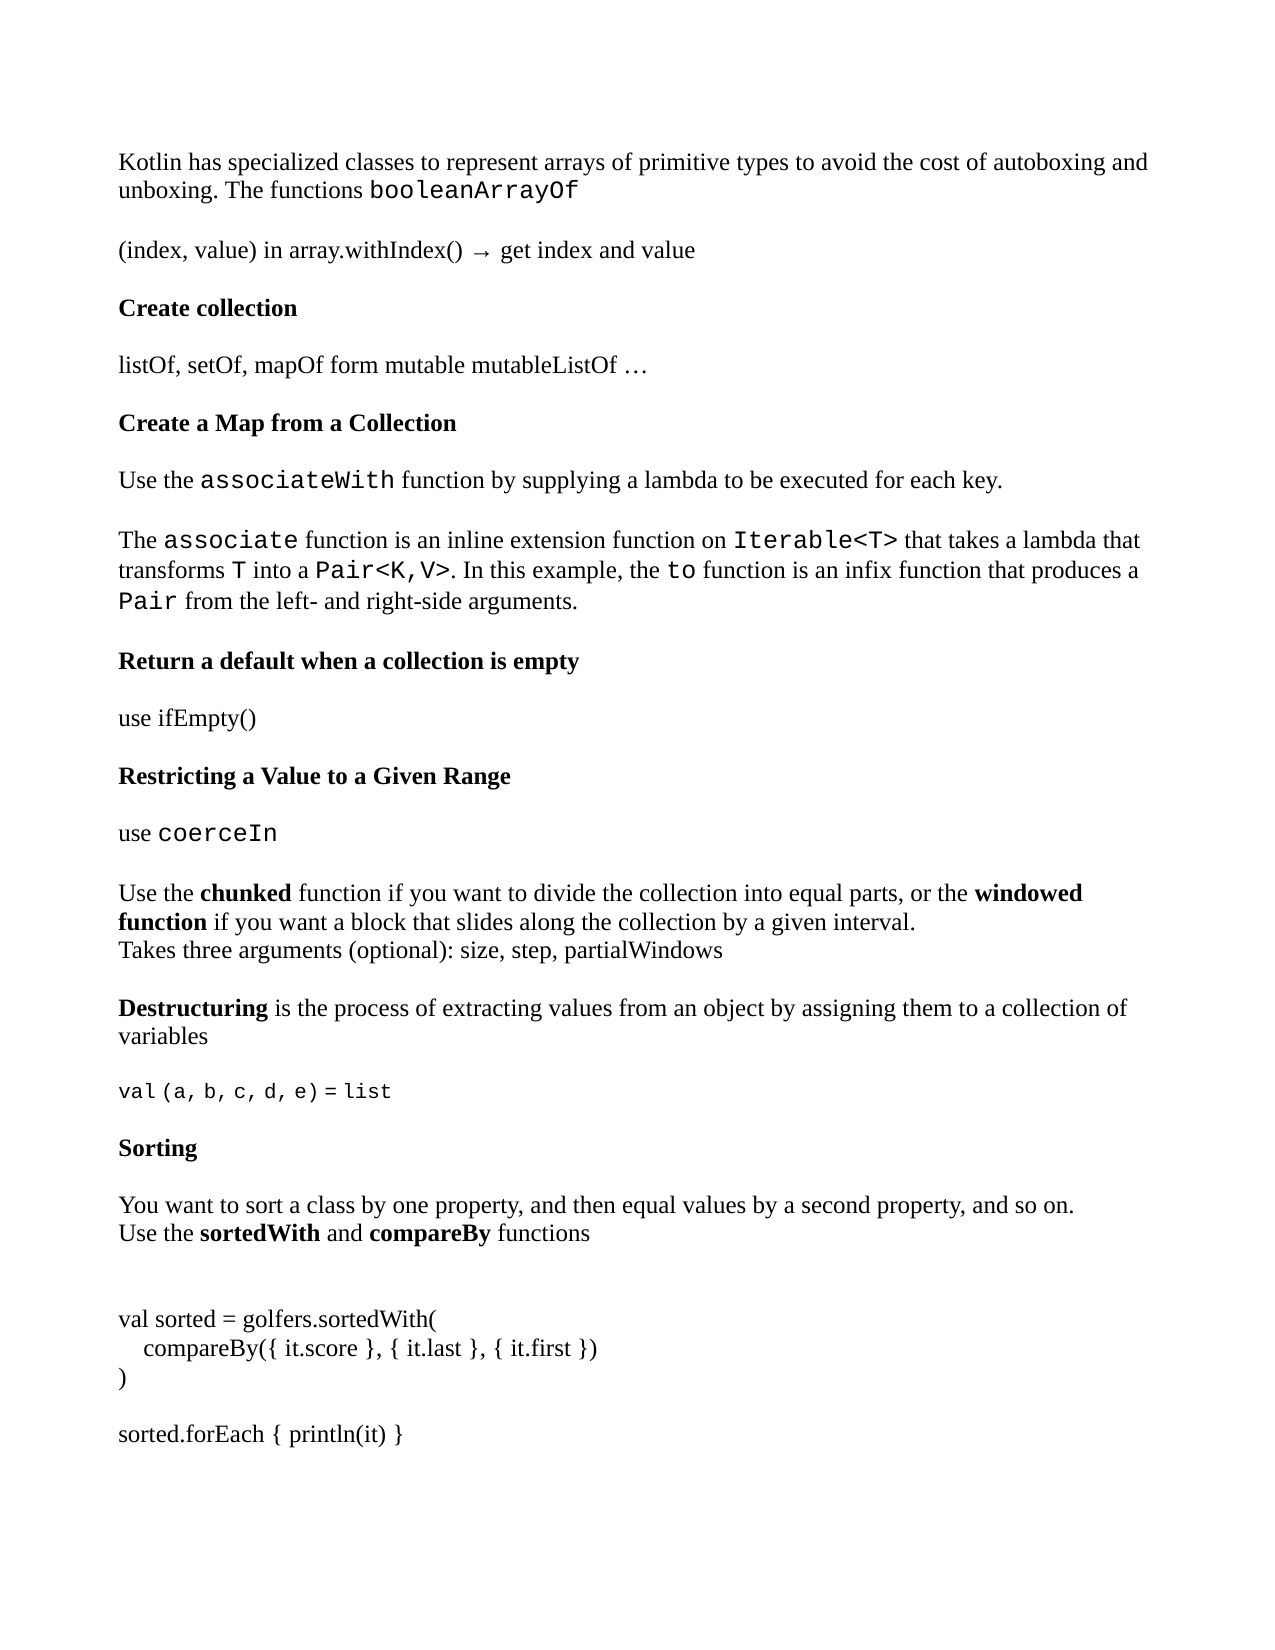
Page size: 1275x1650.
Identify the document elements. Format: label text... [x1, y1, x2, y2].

text Return a default when a collection is empty [118, 646, 1157, 675]
text Use the chunked function if you want to divide the collection into equal parts, or the windowed function if you want a block that slides along the collection by a given interval. [118, 878, 1157, 936]
text (index, value) in array.withIndex() → get index and value [118, 235, 1157, 264]
text You want to sort a class by one property, and then equal values by a second property, and so on. [118, 1190, 1157, 1218]
text Kotlin has specialized classes to represent arrays of primitive types to avoid the cost of autoboxing and unboxing. The functions booleanArrayOf [118, 147, 1157, 206]
text sorted.forEach { println(it) } [118, 1419, 1157, 1448]
text compareBy({ it.score }, { it.last }, { it.first }) [118, 1333, 1157, 1362]
text val (a, b, c, d, e) = list [118, 1078, 1157, 1104]
text listOf, setOf, mapOf form mutable mutableListOf … [118, 350, 1157, 379]
text Use the sortedWith and compareBy functions [118, 1218, 1157, 1247]
text use coerceIn [118, 818, 1157, 849]
text ) [118, 1362, 1157, 1391]
text Sorting [118, 1133, 1157, 1161]
text Destructuring is the process of extracting values from an object by assigning them to a collection of variables [118, 993, 1157, 1050]
text Create collection [118, 293, 1157, 321]
text Create a Map from a Collection [118, 408, 1157, 436]
text Use the associateWith function by supplying a lambda to be executed for each key. [118, 465, 1157, 496]
text The associate function is an inline extension function on Iterable<T> that takes a lambda that transforms T into a Pair<K,V>. In this example, the to function is an infix function that produces a Pair from the left- and right-side arguments. [118, 525, 1157, 617]
text use ifEmpty() [118, 703, 1157, 732]
text Restricting a Value to a Given Range [118, 761, 1157, 790]
text val sorted = golfers.sortedWith( [118, 1304, 1157, 1333]
text Takes three arguments (optional): size, step, partialWindows [118, 936, 1157, 964]
